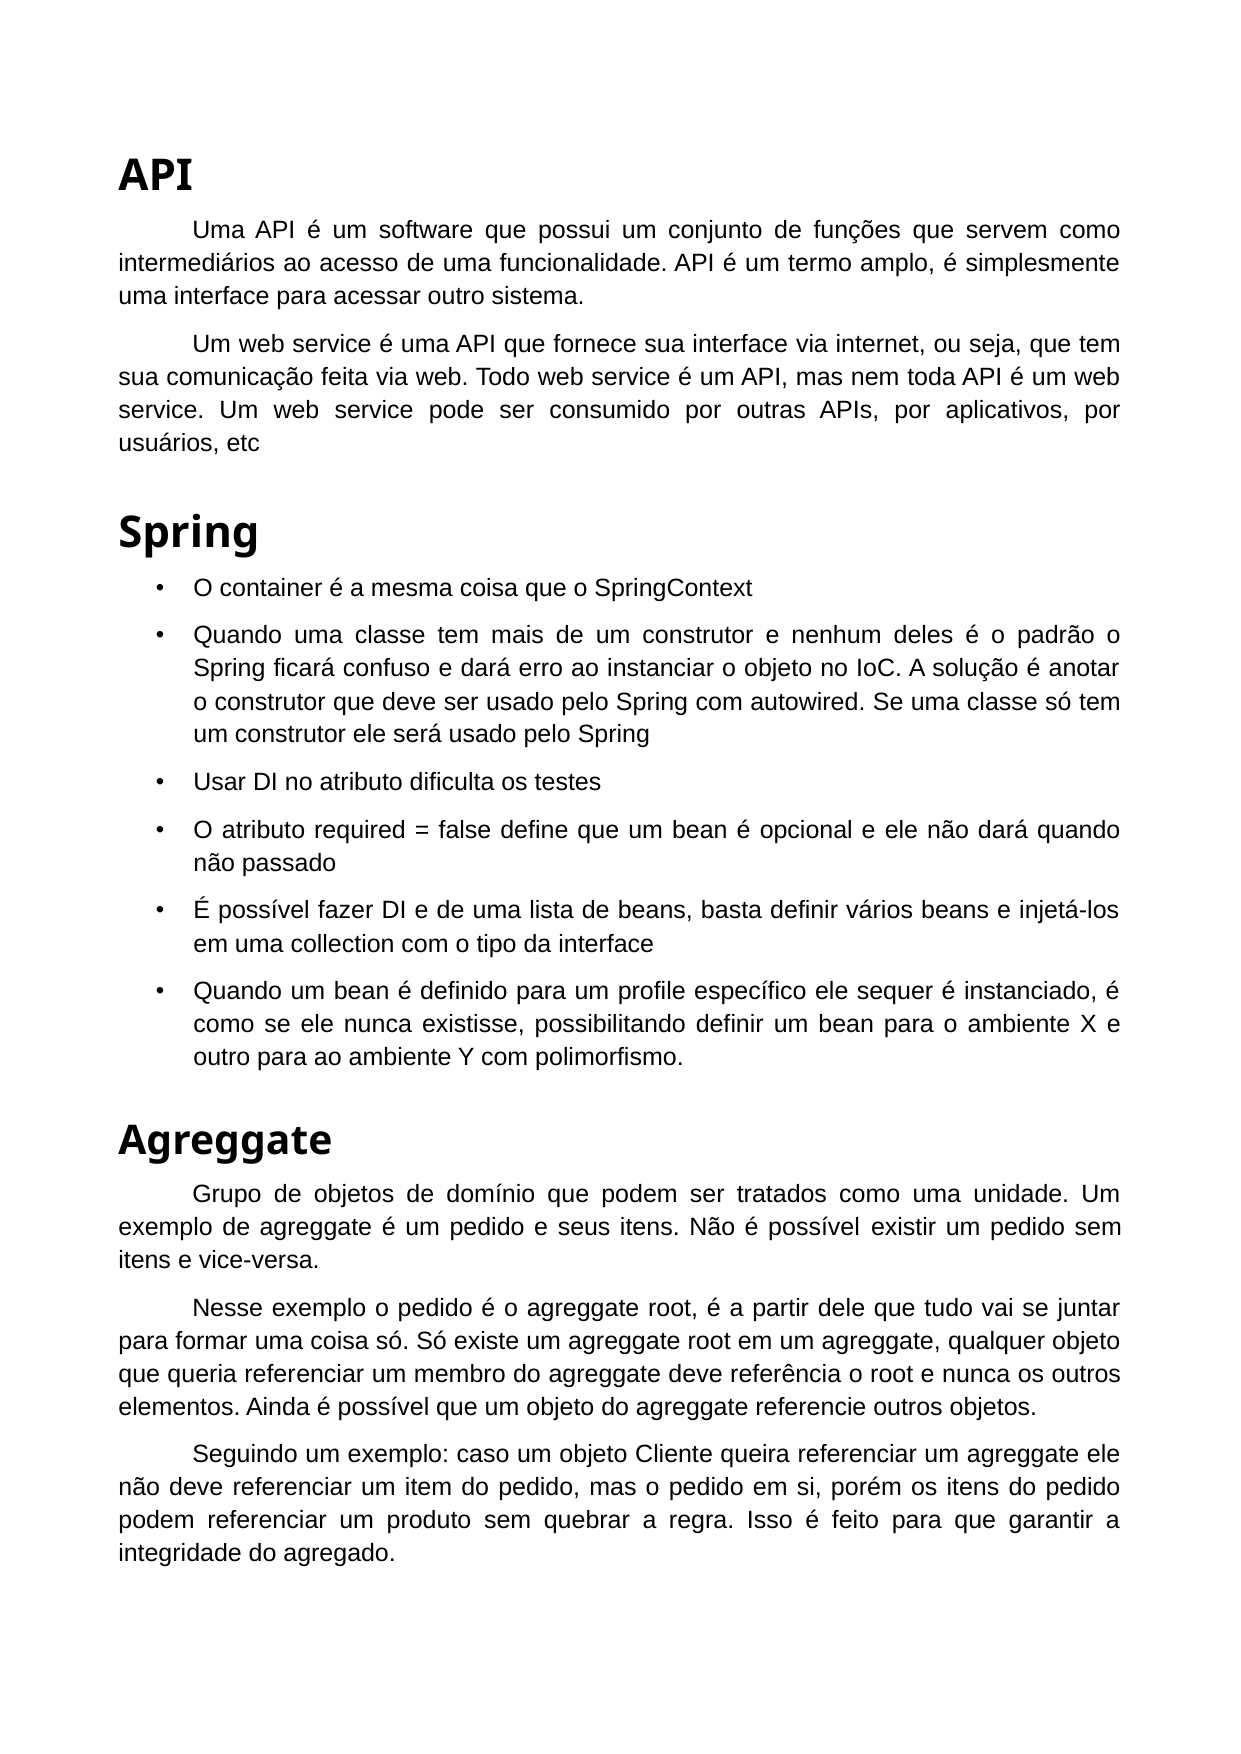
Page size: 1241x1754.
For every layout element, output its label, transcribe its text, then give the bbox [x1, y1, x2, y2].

text Grupo de objetos de domínio que podem ser tratados como uma unidade. Um exemplo de agreggate é um pedido e seus itens. Não é possível existir um pedido sem itens e vice-versa. [118, 1179, 1122, 1274]
text Um web service é uma API que fornece sua interface via internet, ou seja, que tem sua comunicação feita via web. Todo web service é um API, mas nem toda API é um web service. Um web service pode ser consumido por outras APIs, por aplicativos, por usuários, etc [118, 329, 1122, 457]
list Quando um bean é definido para um profile específico ele sequer é instanciado, é como se ele nunca existisse, possibilitando definir um bean para o ambiente X e outro para ao ambiente Y com polimorfismo. [156, 976, 1122, 1071]
list Usar DI no atributo dificulta os testes [156, 767, 1122, 796]
list O container é a mesma coisa que o SpringContext [156, 573, 1122, 601]
subtitle Agreggate [118, 1111, 1122, 1166]
text Nesse exemplo o pedido é o agreggate root, é a partir dele que tudo vai se juntar para formar uma coisa só. Só existe um agreggate root em um agreggate, qualquer objeto que queria referenciar um membro do agreggate deve referência o root e nunca os outros elementos. Ainda é possível que um objeto do agreggate referencie outros objetos. [118, 1293, 1122, 1420]
list É possível fazer DI e de uma lista de beans, basta definir vários beans e injetá-los em uma collection com o tipo da interface [156, 896, 1122, 957]
subtitle API [118, 143, 1122, 203]
list Quando uma classe tem mais de um construtor e nenhum deles é o padrão o Spring ficará confuso e dará erro ao instanciar o objeto no IoC. A solução é anotar o construtor que deve ser usado pelo Spring com autowired. Se uma classe só tem um construtor ele será usado pelo Spring [156, 620, 1122, 748]
subtitle Spring [118, 501, 1122, 560]
text Uma API é um software que possui um conjunto de funções que servem como intermediários ao acesso de uma funcionalidade. API é um termo amplo, é simplesmente uma interface para acessar outro sistema. [118, 215, 1122, 310]
text Seguindo um exemplo: caso um objeto Cliente queira referenciar um agreggate ele não deve referenciar um item do pedido, mas o pedido em si, porém os itens do pedido podem referenciar um produto sem quebrar a regra. Isso é feito para que garantir a integridade do agregado. [118, 1439, 1122, 1567]
list O atributo required = false define que um bean é opcional e ele não dará quando não passado [156, 815, 1122, 877]
